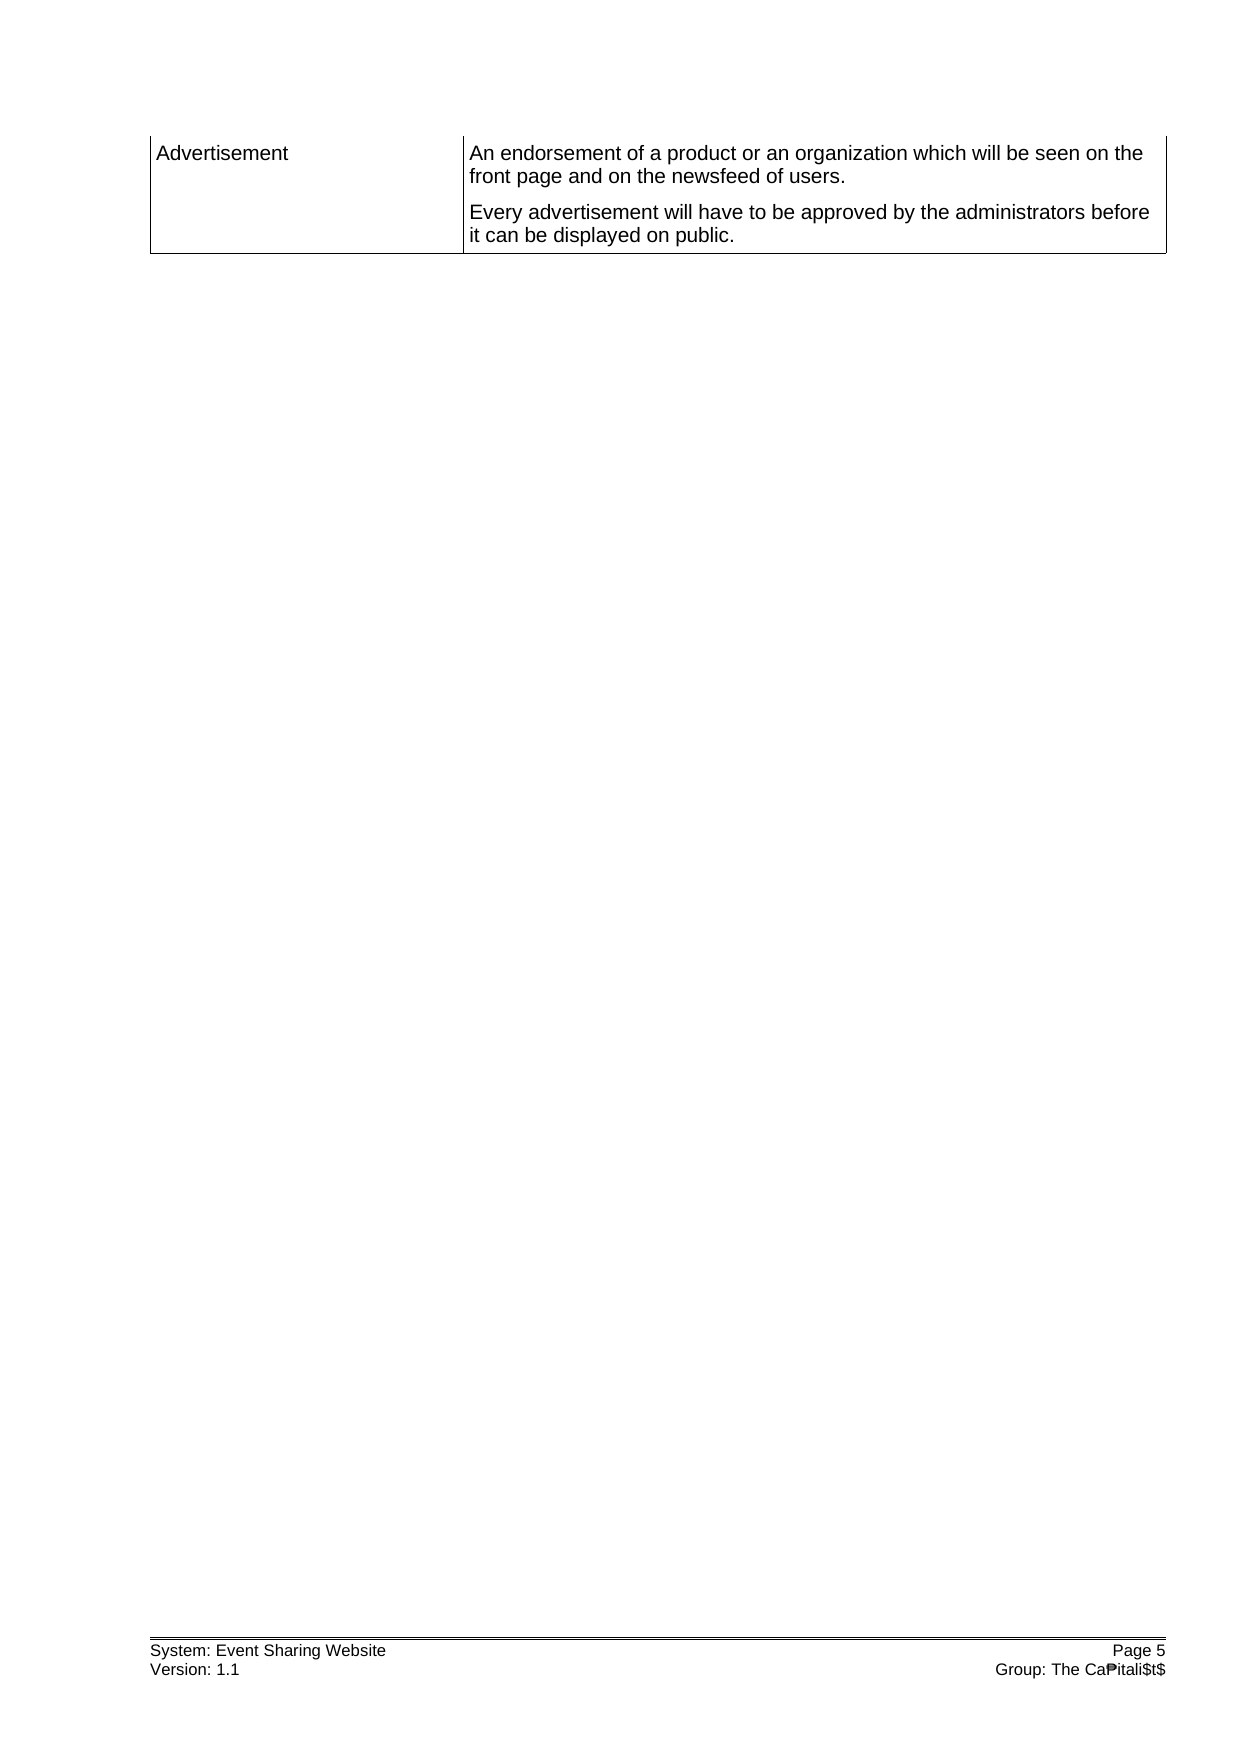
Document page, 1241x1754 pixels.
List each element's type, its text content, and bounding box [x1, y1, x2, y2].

table_cell An endorsement of a product or an organization which will be seen on the front page and on the newsfeed of users. Every advertisement will have to be approved by the administrators before it can be displayed on public. [464, 136, 1166, 253]
table_cell Advertisement [151, 136, 463, 253]
